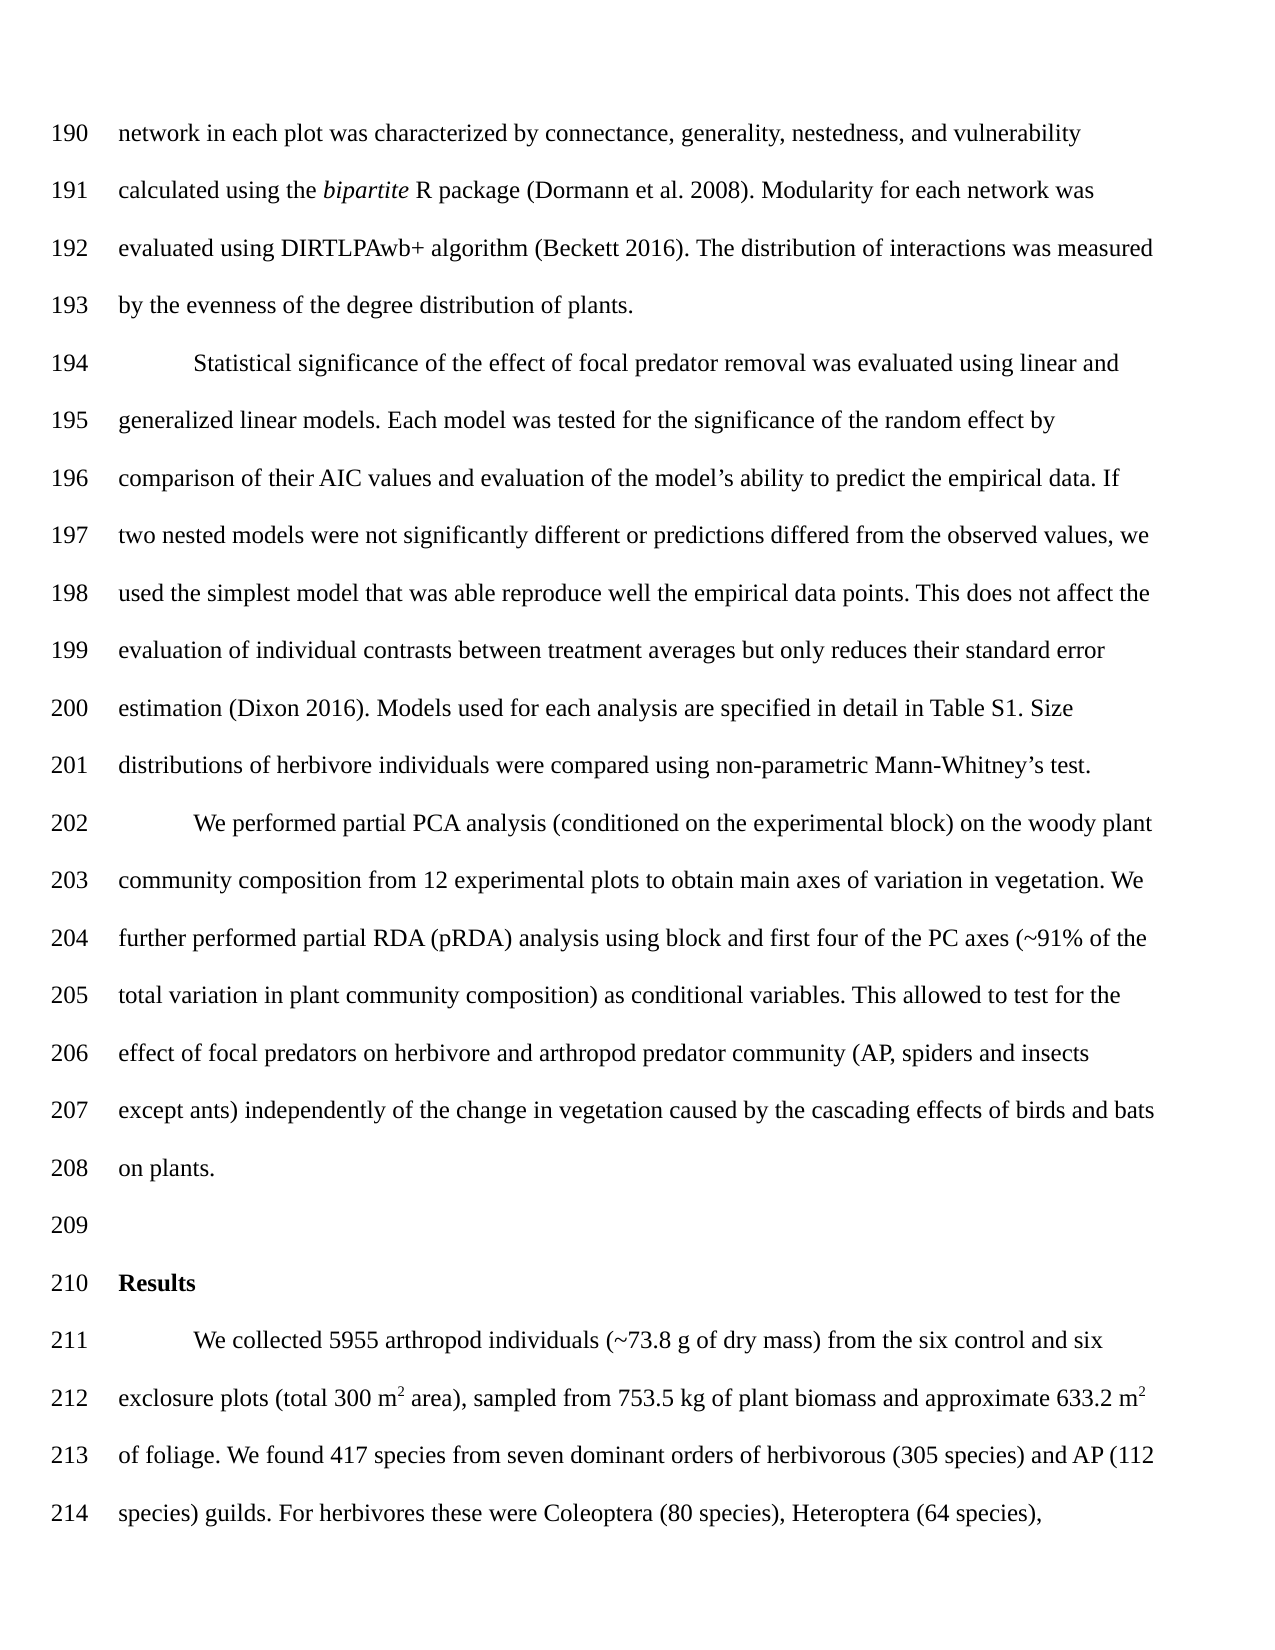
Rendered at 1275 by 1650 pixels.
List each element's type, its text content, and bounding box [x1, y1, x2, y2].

text network in each plot was characterized by connectance, generality, nestedness, and vulnerability calculated using the bipartite R package (Dormann et al. 2008). Modularity for each network was evaluated using DIRTLPAwb+ algorithm (Beckett 2016). The distribution of interactions was measured by the evenness of the degree distribution of plants. [118, 118, 1157, 319]
text Results [118, 1268, 1157, 1297]
text Statistical significance of the effect of focal predator removal was evaluated using linear and generalized linear models. Each model was tested for the significance of the random effect by comparison of their AIC values and evaluation of the model’s ability to predict the empirical data. If two nested models were not significantly different or predictions differed from the observed values, we used the simplest model that was able reproduce well the empirical data points. This does not affect the evaluation of individual contrasts between treatment averages but only reduces their standard error estimation (Dixon 2016). Models used for each analysis are specified in detail in Table S1. Size distributions of herbivore individuals were compared using non-parametric Mann-Whitney’s test. [118, 348, 1157, 779]
text We performed partial PCA analysis (conditioned on the experimental block) on the woody plant community composition from 12 experimental plots to obtain main axes of variation in vegetation. We further performed partial RDA (pRDA) analysis using block and first four of the PC axes (~91% of the total variation in plant community composition) as conditional variables. This allowed to test for the effect of focal predators on herbivore and arthropod predator community (AP, spiders and insects except ants) independently of the change in vegetation caused by the cascading effects of birds and bats on plants. [118, 808, 1157, 1182]
text We collected 5955 arthropod individuals (~73.8 g of dry mass) from the six control and six exclosure plots (total 300 m2 area), sampled from 753.5 kg of plant biomass and approximate 633.2 m2 of foliage. We found 417 species from seven dominant orders of herbivorous (305 species) and AP (112 species) guilds. For herbivores these were Coleoptera (80 species), Heteroptera (64 species), [118, 1326, 1157, 1527]
